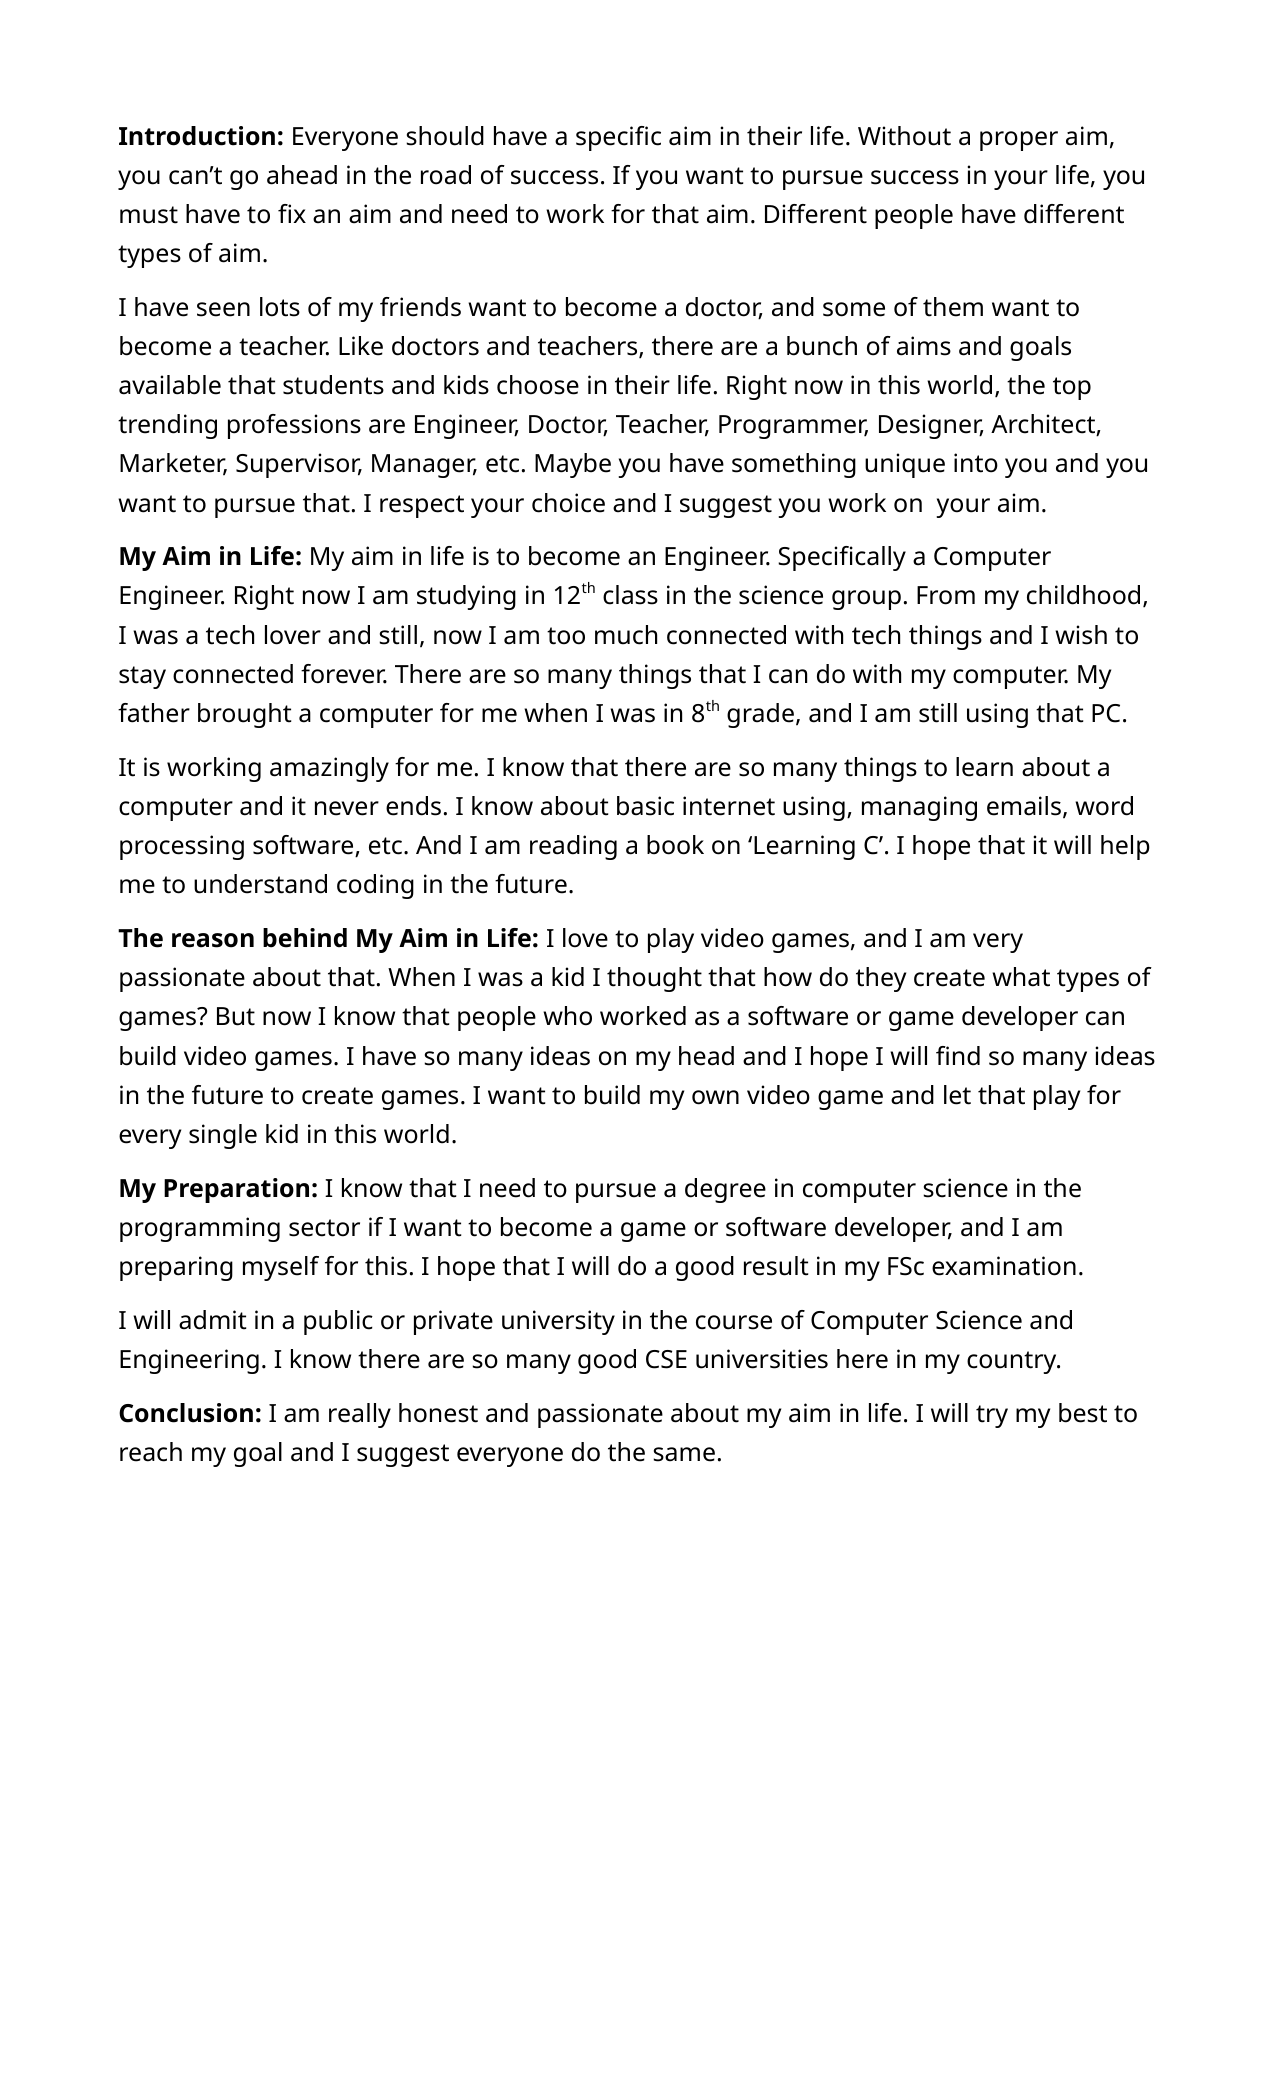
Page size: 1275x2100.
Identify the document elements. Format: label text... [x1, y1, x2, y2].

text My Aim in Life: My aim in life is to become an Engineer. Specifically a Computer Engineer. Right now I am studying in 12th class in the science group. From my childhood, I was a tech lover and still, now I am too much connected with tech things and I wish to stay connected forever. There are so many things that I can do with my computer. My father brought a computer for me when I was in 8th grade, and I am still using that PC. [118, 539, 1157, 730]
text I have seen lots of my friends want to become a doctor, and some of them want to become a teacher. Like doctors and teachers, there are a bunch of aims and goals available that students and kids choose in their life. Right now in this world, the top trending professions are Engineer, Doctor, Teacher, Programmer, Designer, Architect, Marketer, Supervisor, Manager, etc. Maybe you have something unique into you and you want to pursue that. I respect your choice and I suggest you work on your aim. [118, 289, 1157, 519]
text Introduction: Everyone should have a specific aim in their life. Without a proper aim, you can’t go ahead in the road of success. If you want to pursue success in your life, you must have to fix an aim and need to work for that aim. Different people have different types of aim. [118, 118, 1157, 270]
text Conclusion: I am really honest and passionate about my aim in life. I will try my best to reach my goal and I suggest everyone do the same. [118, 1395, 1157, 1468]
text My Preparation: I know that I need to pursue a degree in computer science in the programming sector if I want to become a game or software developer, and I am preparing myself for this. I hope that I will do a good result in my FSc examination. [118, 1170, 1157, 1283]
text It is working amazingly for me. I know that there are so many things to learn about a computer and it never ends. I know about basic internet using, managing emails, word processing software, etc. And I am reading a book on ‘Learning C’. I hope that it will help me to understand coding in the future. [118, 749, 1157, 901]
text I will admit in a public or private university in the course of Computer Science and Engineering. I know there are so many good CSE universities here in my country. [118, 1302, 1157, 1376]
text The reason behind My Aim in Life: I love to play video games, and I am very passionate about that. When I was a kid I thought that how do they create what types of games? But now I know that people who worked as a software or game developer can build video games. I have so many ideas on my head and I hope I will find so many ideas in the future to create games. I want to build my own video game and let that play for every single kid in this world. [118, 921, 1157, 1151]
